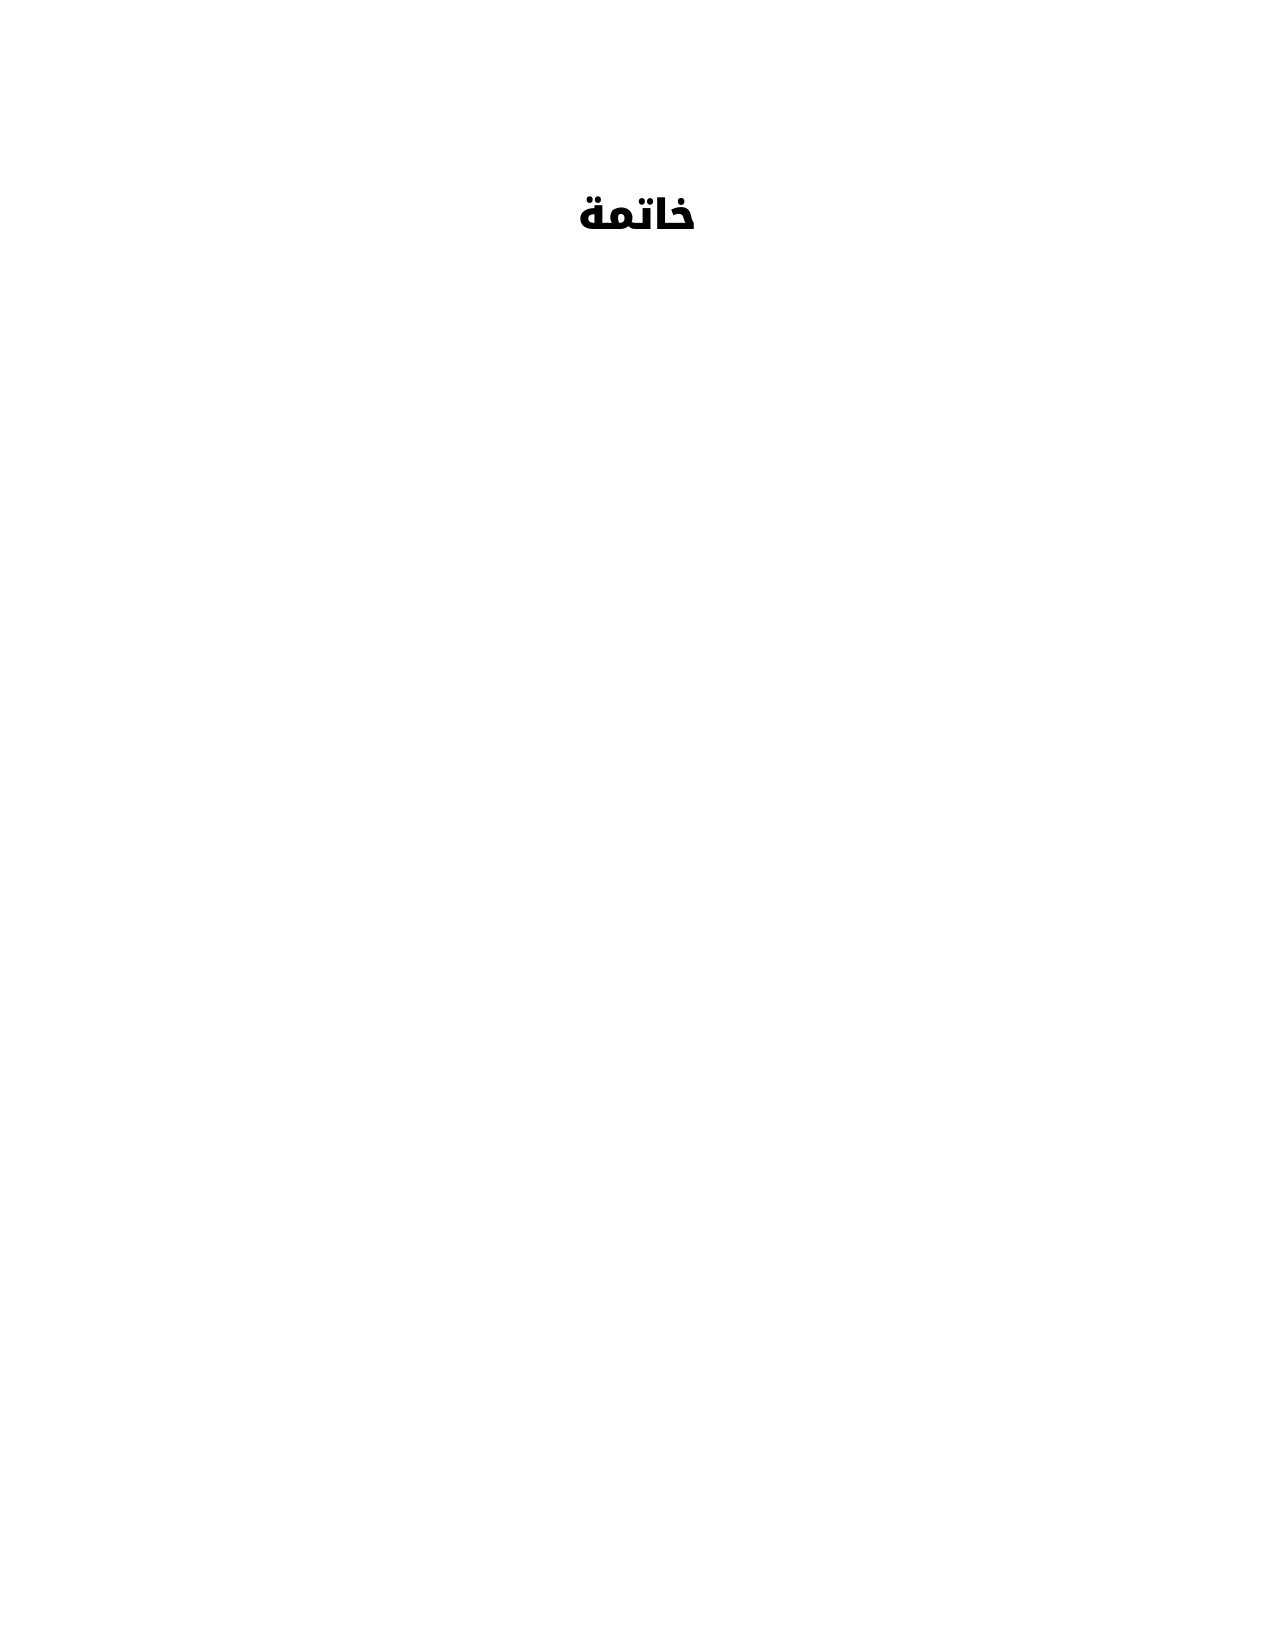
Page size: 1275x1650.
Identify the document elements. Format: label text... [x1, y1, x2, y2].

text خاتمة [118, 176, 1157, 255]
